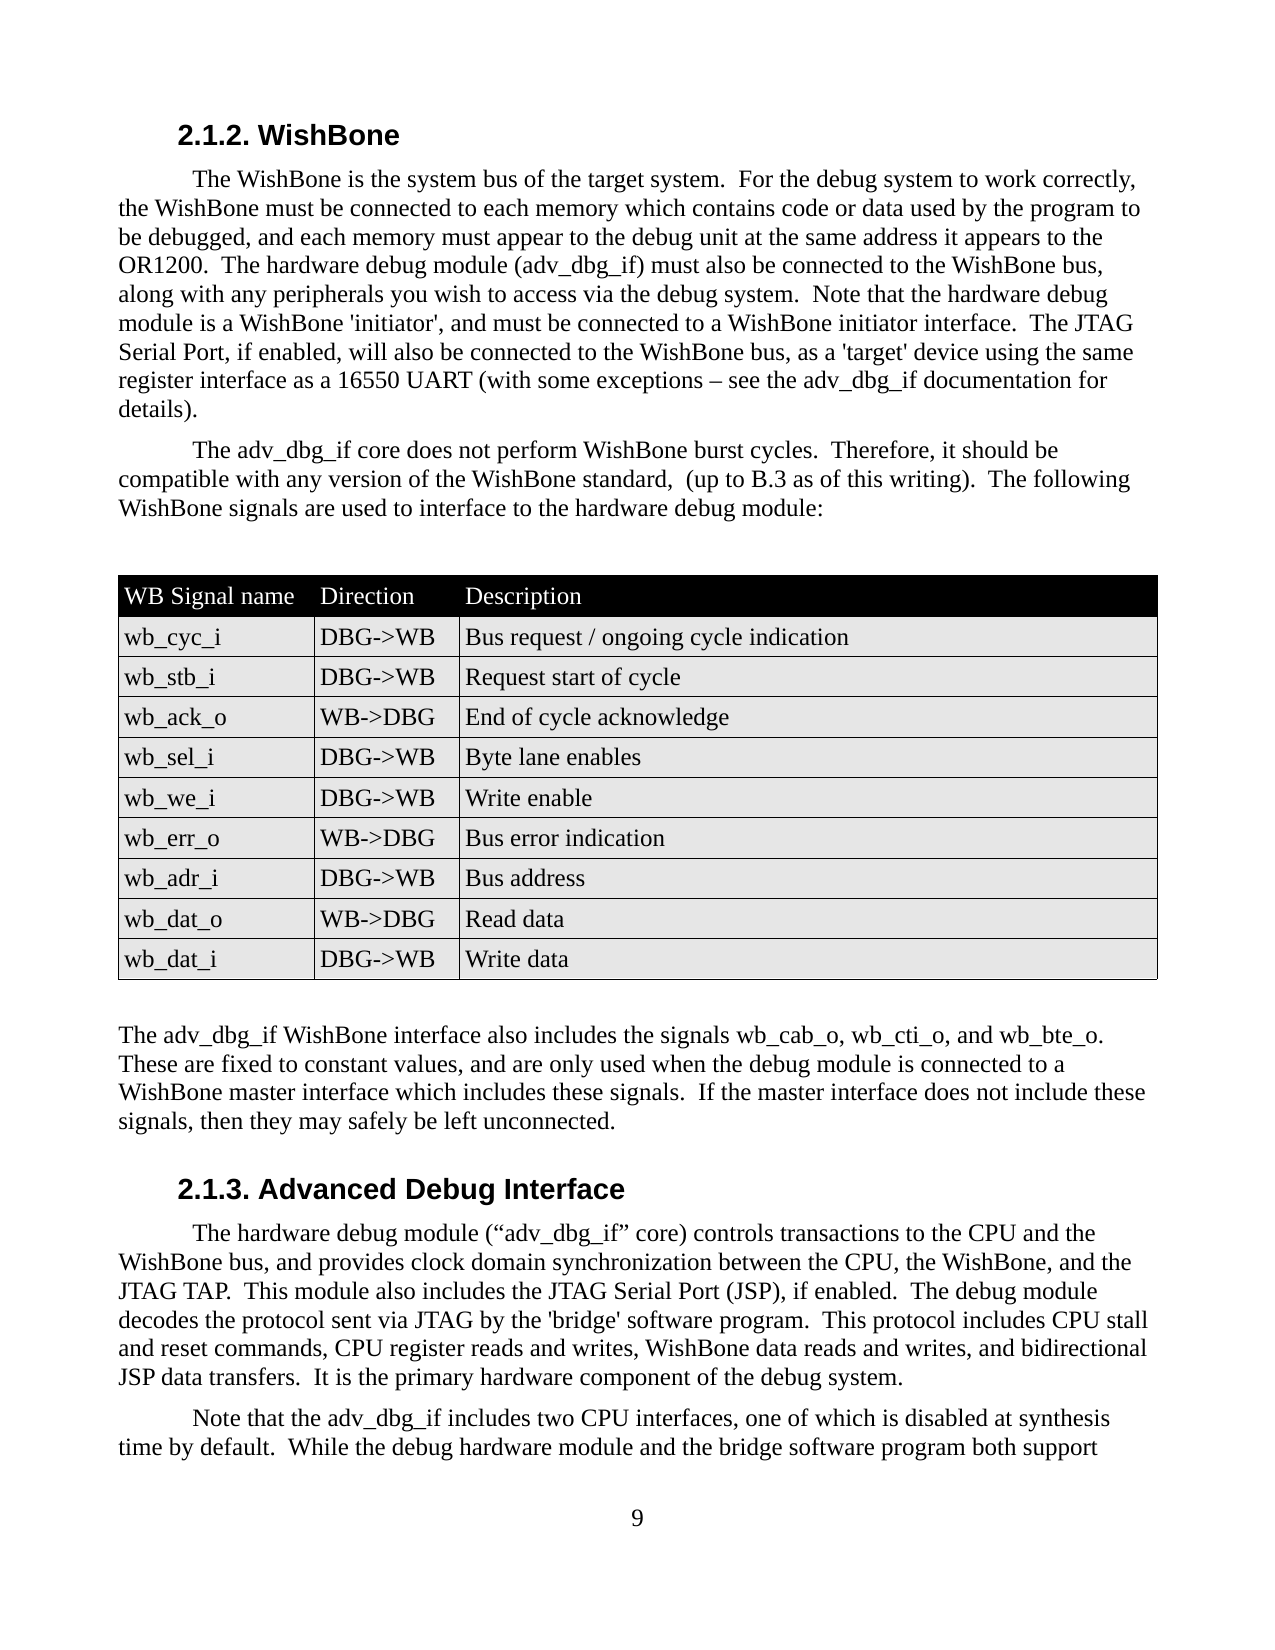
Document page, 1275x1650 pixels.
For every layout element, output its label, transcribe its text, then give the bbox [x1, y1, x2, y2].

table_header WB Signal name [119, 576, 314, 616]
table_cell Byte lane enables [460, 738, 1157, 777]
table_cell wb_dat_i [119, 939, 314, 978]
table_cell Write data [460, 939, 1157, 978]
table_cell wb_cyc_i [119, 617, 314, 656]
table_cell DBG->WB [315, 617, 459, 656]
table_cell Read data [460, 899, 1157, 938]
table_cell Write enable [460, 778, 1157, 817]
table_cell wb_adr_i [119, 859, 314, 898]
subtitle WishBone [177, 118, 1157, 152]
table_cell Bus address [460, 859, 1157, 898]
table_cell Request start of cycle [460, 657, 1157, 696]
table_cell DBG->WB [315, 859, 459, 898]
table_cell wb_we_i [119, 778, 314, 817]
table_cell wb_dat_o [119, 899, 314, 938]
table_cell DBG->WB [315, 657, 459, 696]
table_cell End of cycle acknowledge [460, 697, 1157, 737]
text Note that the adv_dbg_if includes two CPU interfaces, one of which is disabled at synthesis time by default. While the debug hardware module and the bridge software program both support [118, 1403, 1157, 1461]
table_cell WB->DBG [315, 899, 459, 938]
table_header Direction [315, 576, 459, 616]
table_cell wb_sel_i [119, 738, 314, 777]
table_cell WB->DBG [315, 818, 459, 858]
table_cell Bus error indication [460, 818, 1157, 858]
text The WishBone is the system bus of the target system. For the debug system to work correctly, the WishBone must be connected to each memory which contains code or data used by the program to be debugged, and each memory must appear to the debug unit at the same address it appears to the OR1200. The hardware debug module (adv_dbg_if) must also be connected to the WishBone bus, along with any peripherals you wish to access via the debug system. Note that the hardware debug module is a WishBone 'initiator', and must be connected to a WishBone initiator interface. The JTAG Serial Port, if enabled, will also be connected to the WishBone bus, as a 'target' device using the same register interface as a 16550 UART (with some exceptions – see the adv_dbg_if documentation for details). [118, 164, 1157, 423]
table_cell wb_stb_i [119, 657, 314, 696]
table_cell DBG->WB [315, 939, 459, 978]
table_cell wb_ack_o [119, 697, 314, 737]
text The hardware debug module (“adv_dbg_if” core) controls transactions to the CPU and the WishBone bus, and provides clock domain synchronization between the CPU, the WishBone, and the JTAG TAP. This module also includes the JTAG Serial Port (JSP), if enabled. The debug module decodes the protocol sent via JTAG by the 'bridge' software program. This protocol includes CPU stall and reset commands, CPU register reads and writes, WishBone data reads and writes, and bidirectional JSP data transfers. It is the primary hardware component of the debug system. [118, 1218, 1157, 1391]
table_cell WB->DBG [315, 697, 459, 737]
subtitle Advanced Debug Interface [177, 1172, 1157, 1206]
table_cell DBG->WB [315, 778, 459, 817]
text The adv_dbg_if core does not perform WishBone burst cycles. Therefore, it should be compatible with any version of the WishBone standard, (up to B.3 as of this writing). The following WishBone signals are used to interface to the hardware debug module: [118, 435, 1157, 522]
table_cell DBG->WB [315, 738, 459, 777]
table_header Description [460, 576, 1157, 616]
table_cell Bus request / ongoing cycle indication [460, 617, 1157, 656]
text The adv_dbg_if WishBone interface also includes the signals wb_cab_o, wb_cti_o, and wb_bte_o. These are fixed to constant values, and are only used when the debug module is connected to a WishBone master interface which includes these signals. If the master interface does not include these signals, then they may safely be left unconnected. [118, 1020, 1157, 1135]
table_cell wb_err_o [119, 818, 314, 858]
